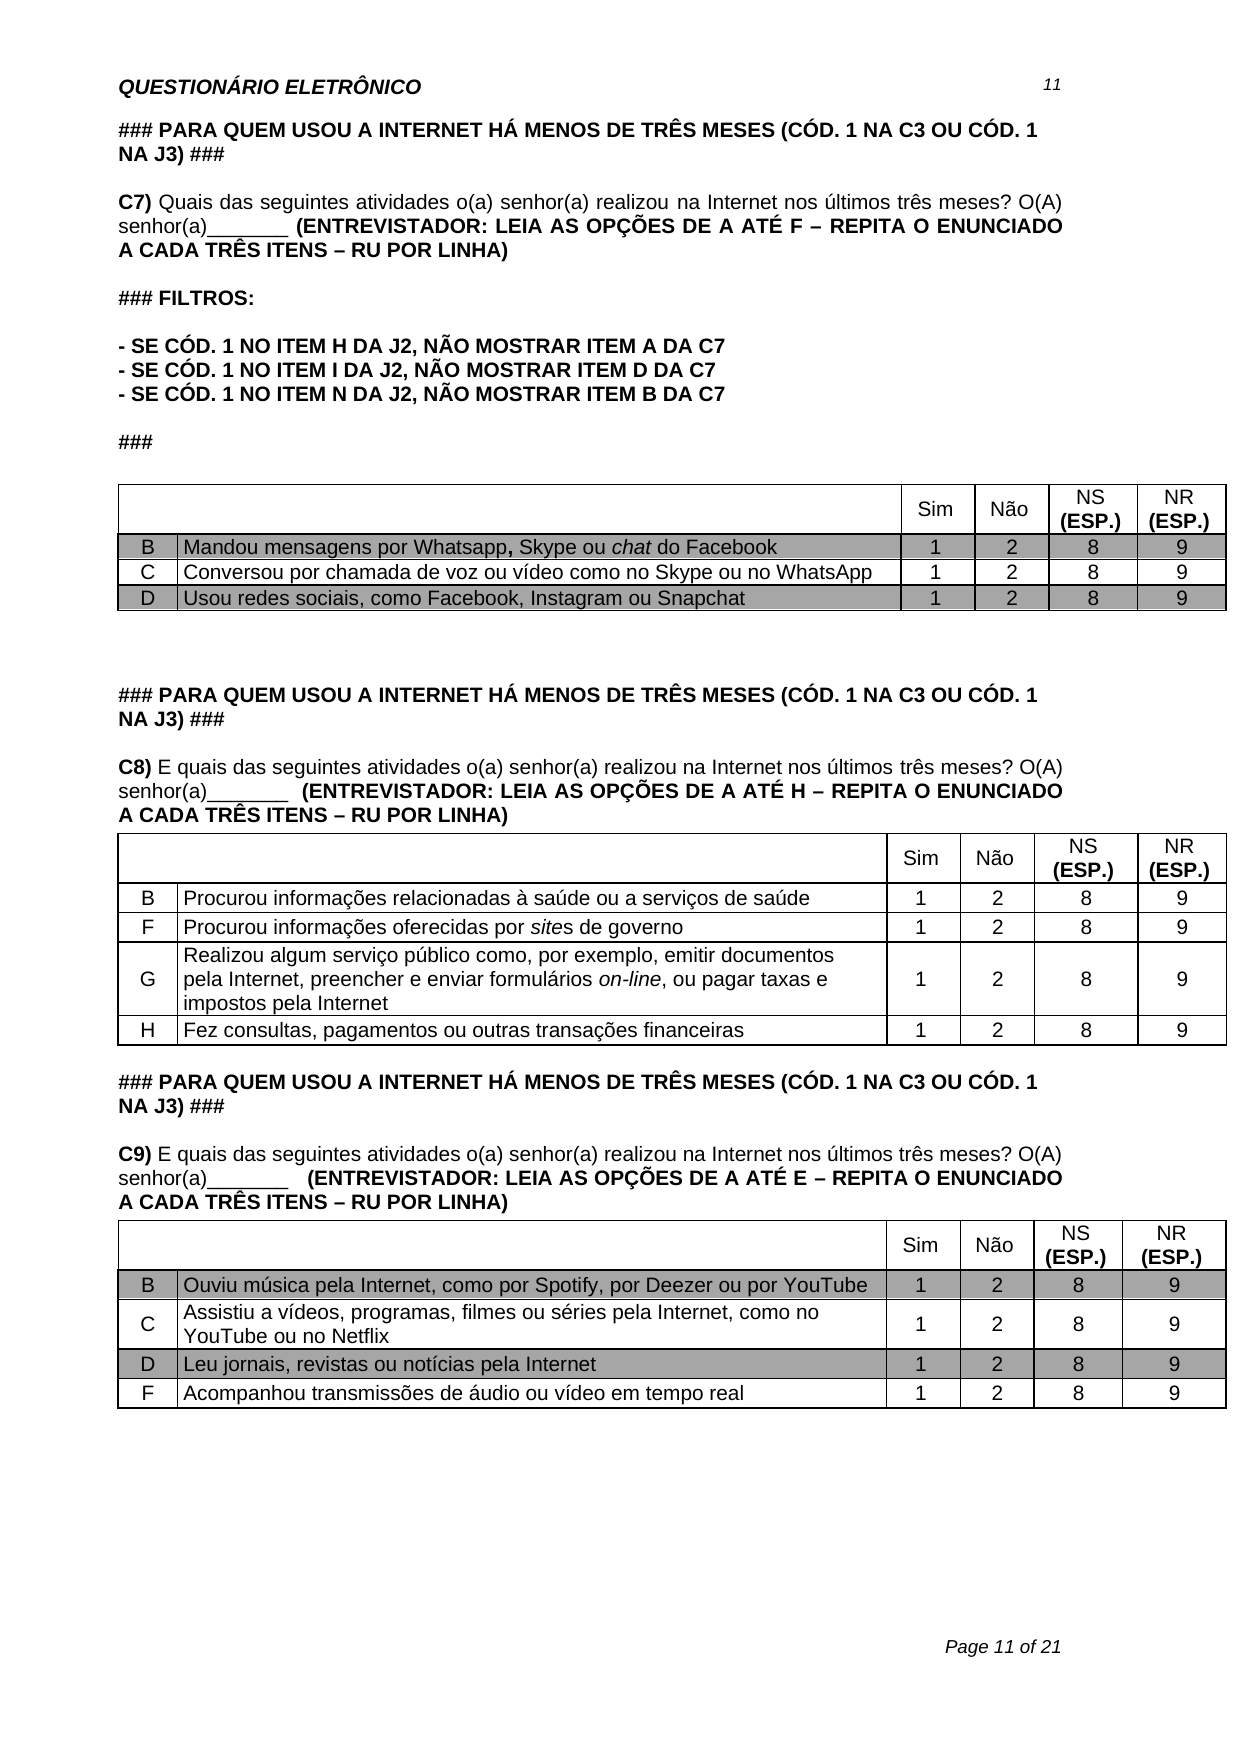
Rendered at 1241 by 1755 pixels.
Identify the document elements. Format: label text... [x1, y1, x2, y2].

table_header NS (ESP.) [1035, 1221, 1122, 1269]
table_cell 9 [1138, 560, 1225, 584]
table_cell 9 [1123, 1271, 1225, 1298]
table_cell 1 [888, 943, 960, 1015]
table_cell 1 [887, 1350, 960, 1378]
table_cell Usou redes sociais, como Facebook, Instagram ou Snapchat [178, 586, 900, 609]
table_cell 9 [1123, 1350, 1225, 1378]
table_header NS (ESP.) [1050, 485, 1137, 533]
table_cell 1 [887, 1379, 960, 1407]
table_cell B [119, 1271, 177, 1298]
table_cell C [119, 560, 177, 584]
text - SE CÓD. 1 NO ITEM N DA J2, NÃO MOSTRAR ITEM B DA C7 [118, 382, 1063, 406]
table_cell G [119, 943, 177, 1015]
table_cell 9 [1123, 1379, 1225, 1407]
text - SE CÓD. 1 NO ITEM H DA J2, NÃO MOSTRAR ITEM A DA C7 [118, 334, 1063, 358]
table_cell 8 [1035, 1300, 1122, 1348]
table_cell 8 [1035, 943, 1137, 1015]
text ### [118, 429, 1063, 453]
table_cell Acompanhou transmissões de áudio ou vídeo em tempo real [178, 1379, 886, 1407]
table_cell 2 [961, 1016, 1034, 1044]
table_header Sim [887, 1221, 960, 1269]
table_cell 2 [976, 586, 1048, 609]
table_header Não [961, 834, 1034, 882]
table_cell 8 [1050, 560, 1137, 584]
table_header NR (ESP.) [1138, 485, 1225, 533]
table_header [119, 485, 901, 533]
text ### PARA QUEM USOU A INTERNET HÁ MENOS DE TRÊS MESES (CÓD. 1 NA C3 OU CÓD. 1 NA J3) ### [118, 1070, 1063, 1118]
table_cell 1 [902, 535, 974, 558]
table_cell 9 [1123, 1300, 1225, 1348]
text ### FILTROS: [118, 286, 1063, 310]
table_cell 9 [1138, 586, 1225, 609]
table_cell Realizou algum serviço público como, por exemplo, emitir documentos pela Internet, preencher e enviar formulários on-line, ou pagar taxas e impostos pela Internet [178, 943, 886, 1015]
table_cell 1 [902, 586, 974, 609]
table_header [119, 834, 886, 882]
table_cell Conversou por chamada de voz ou vídeo como no Skype ou no WhatsApp [178, 560, 900, 584]
table_cell Procurou informações oferecidas por sites de governo [178, 913, 886, 941]
text - SE CÓD. 1 NO ITEM I DA J2, NÃO MOSTRAR ITEM D DA C7 [118, 358, 1063, 382]
table_cell 1 [887, 1271, 960, 1298]
table_cell 2 [961, 884, 1034, 912]
table_cell Mandou mensagens por Whatsapp, Skype ou chat do Facebook [178, 535, 900, 558]
table_cell H [119, 1016, 177, 1044]
table_header Sim [888, 834, 960, 882]
table_cell 9 [1139, 913, 1226, 941]
table_cell Leu jornais, revistas ou notícias pela Internet [178, 1350, 886, 1378]
table_cell B [119, 884, 177, 912]
table_cell 8 [1035, 1271, 1122, 1298]
table_header NS (ESP.) [1035, 834, 1137, 882]
table_cell F [119, 1379, 177, 1407]
text ### PARA QUEM USOU A INTERNET HÁ MENOS DE TRÊS MESES (CÓD. 1 NA C3 OU CÓD. 1 NA J3) ### [118, 118, 1063, 166]
table_cell 2 [961, 943, 1034, 1015]
table_cell 8 [1035, 1016, 1137, 1044]
table_header Não [976, 485, 1048, 533]
table_cell 8 [1035, 1350, 1122, 1378]
table_cell 8 [1035, 1379, 1122, 1407]
table_cell 8 [1050, 586, 1137, 609]
table_header [119, 1221, 886, 1269]
table_cell 1 [888, 884, 960, 912]
table_header Sim [902, 485, 974, 533]
table_cell 9 [1138, 535, 1225, 558]
text ### PARA QUEM USOU A INTERNET HÁ MENOS DE TRÊS MESES (CÓD. 1 NA C3 OU CÓD. 1 NA J3) ### [118, 683, 1063, 731]
text C9) E quais das seguintes atividades o(a) senhor(a) realizou na Internet nos últimos três meses? O(A) senhor(a)_______ (ENTREVISTADOR: LEIA AS OPÇÕES DE A ATÉ E – REPITA O ENUNCIADO A CADA TRÊS ITENS – RU POR LINHA) [118, 1142, 1063, 1213]
table_cell Fez consultas, pagamentos ou outras transações financeiras [178, 1016, 886, 1044]
table_cell 8 [1035, 913, 1137, 941]
table_cell 2 [976, 560, 1048, 584]
table_cell B [119, 535, 177, 558]
table_cell D [119, 1350, 177, 1378]
table_cell 9 [1139, 1016, 1226, 1044]
table_cell 8 [1050, 535, 1137, 558]
table_cell 2 [961, 1271, 1033, 1298]
table_cell Ouviu música pela Internet, como por Spotify, por Deezer ou por YouTube [178, 1271, 886, 1298]
text C8) E quais das seguintes atividades o(a) senhor(a) realizou na Internet nos últimos três meses? O(A) senhor(a)_______ (ENTREVISTADOR: LEIA AS OPÇÕES DE A ATÉ H – REPITA O ENUNCIADO A CADA TRÊS ITENS – RU POR LINHA) [118, 755, 1063, 827]
table_header Não [961, 1221, 1033, 1269]
table_cell 1 [888, 1016, 960, 1044]
table_header NR (ESP.) [1139, 834, 1226, 882]
table_cell 1 [902, 560, 974, 584]
table_cell 2 [961, 1350, 1033, 1378]
table_cell 1 [888, 913, 960, 941]
table_cell 2 [961, 1379, 1033, 1407]
table_cell C [119, 1300, 177, 1348]
table_cell F [119, 913, 177, 941]
table_cell 9 [1139, 884, 1226, 912]
table_cell 2 [961, 1300, 1033, 1348]
text C7) Quais das seguintes atividades o(a) senhor(a) realizou na Internet nos últimos três meses? O(A) senhor(a)_______ (ENTREVISTADOR: LEIA AS OPÇÕES DE A ATÉ F – REPITA O ENUNCIADO A CADA TRÊS ITENS – RU POR LINHA) [118, 190, 1063, 262]
table_cell 2 [961, 913, 1034, 941]
table_cell 8 [1035, 884, 1137, 912]
table_cell 9 [1139, 943, 1226, 1015]
table_cell Procurou informações relacionadas à saúde ou a serviços de saúde [178, 884, 886, 912]
table_header NR (ESP.) [1123, 1221, 1225, 1269]
table_cell 1 [887, 1300, 960, 1348]
table_cell D [119, 586, 177, 609]
table_cell 2 [976, 535, 1048, 558]
table_cell Assistiu a vídeos, programas, filmes ou séries pela Internet, como no YouTube ou no Netflix [178, 1300, 886, 1348]
